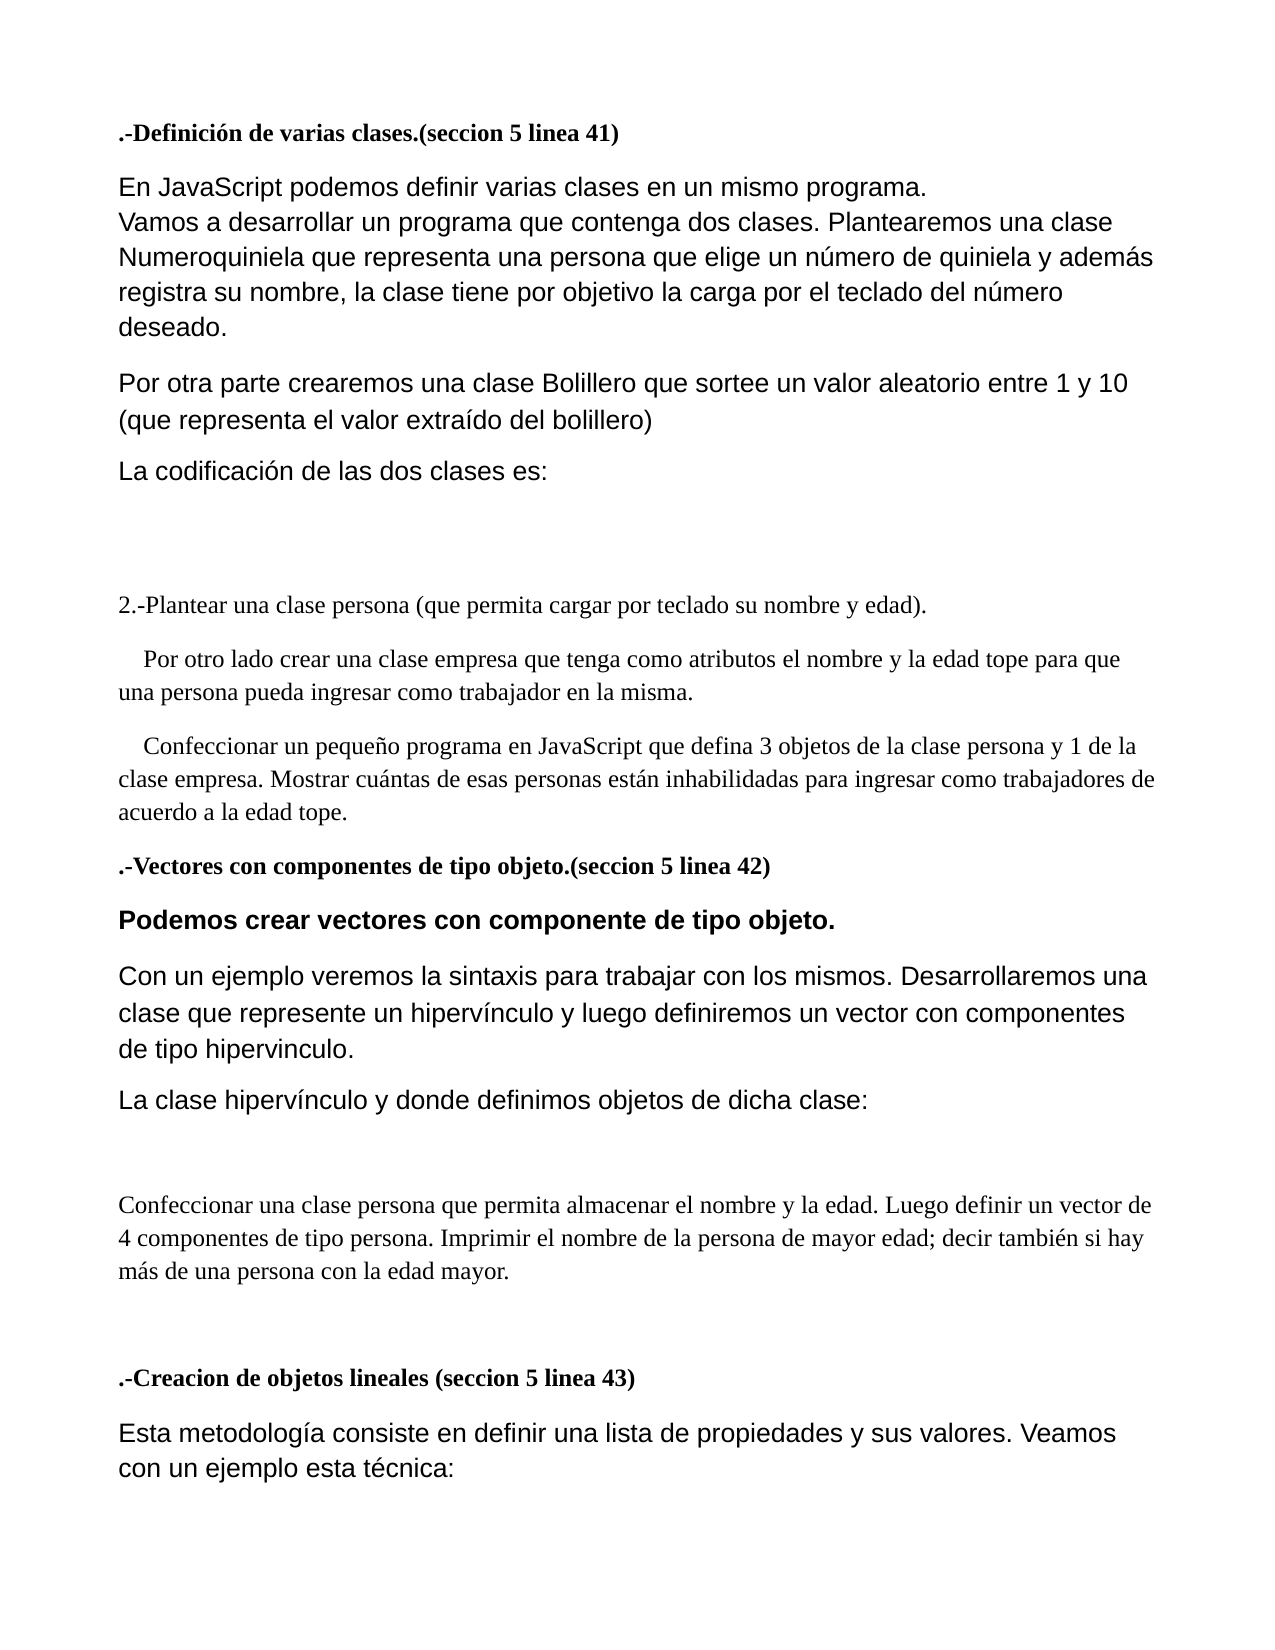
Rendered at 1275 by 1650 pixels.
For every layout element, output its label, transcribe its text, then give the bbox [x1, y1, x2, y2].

text .-Creacion de objetos lineales (seccion 5 linea 43) [118, 1363, 1157, 1392]
text Podemos crear vectores con componente de tipo objeto. [118, 905, 1157, 935]
text Por otra parte crearemos una clase Bolillero que sortee un valor aleatorio entre 1 y 10 (que representa el valor extraído del bolillero) [118, 368, 1157, 435]
text Esta metodología consiste en definir una lista de propiedades y sus valores. Veamos con un ejemplo esta técnica: [118, 1417, 1157, 1483]
text La clase hipervínculo y donde definimos objetos de dicha clase: [118, 1085, 1157, 1115]
text Confeccionar una clase persona que permita almacenar el nombre y la edad. Luego definir un vector de 4 componentes de tipo persona. Imprimir el nombre de la persona de mayor edad; decir también si hay más de una persona con la edad mayor. [118, 1190, 1157, 1284]
text La codificación de las dos clases es: [118, 456, 1157, 486]
text En JavaScript podemos definir varias clases en un mismo programa. Vamos a desarrollar un programa que contenga dos clases. Plantearemos una clase Numeroquiniela que representa una persona que elige un número de quiniela y además registra su nombre, la clase tiene por objetivo la carga por el teclado del número deseado. [118, 172, 1157, 342]
text .-Definición de varias clases.(seccion 5 linea 41) [118, 118, 1157, 147]
text Con un ejemplo veremos la sintaxis para trabajar con los mismos. Desarrollaremos una clase que represente un hipervínculo y luego definiremos un vector con componentes de tipo hipervinculo. [118, 961, 1157, 1064]
text 2.-Plantear una clase persona (que permita cargar por teclado su nombre y edad). [118, 590, 1157, 619]
text Confeccionar un pequeño programa en JavaScript que defina 3 objetos de la clase persona y 1 de la clase empresa. Mostrar cuántas de esas personas están inhabilidadas para ingresar como trabajadores de acuerdo a la edad tope. [118, 731, 1157, 826]
text Por otro lado crear una clase empresa que tenga como atributos el nombre y la edad tope para que una persona pueda ingresar como trabajador en la misma. [118, 644, 1157, 706]
text .-Vectores con componentes de tipo objeto.(seccion 5 linea 42) [118, 851, 1157, 879]
